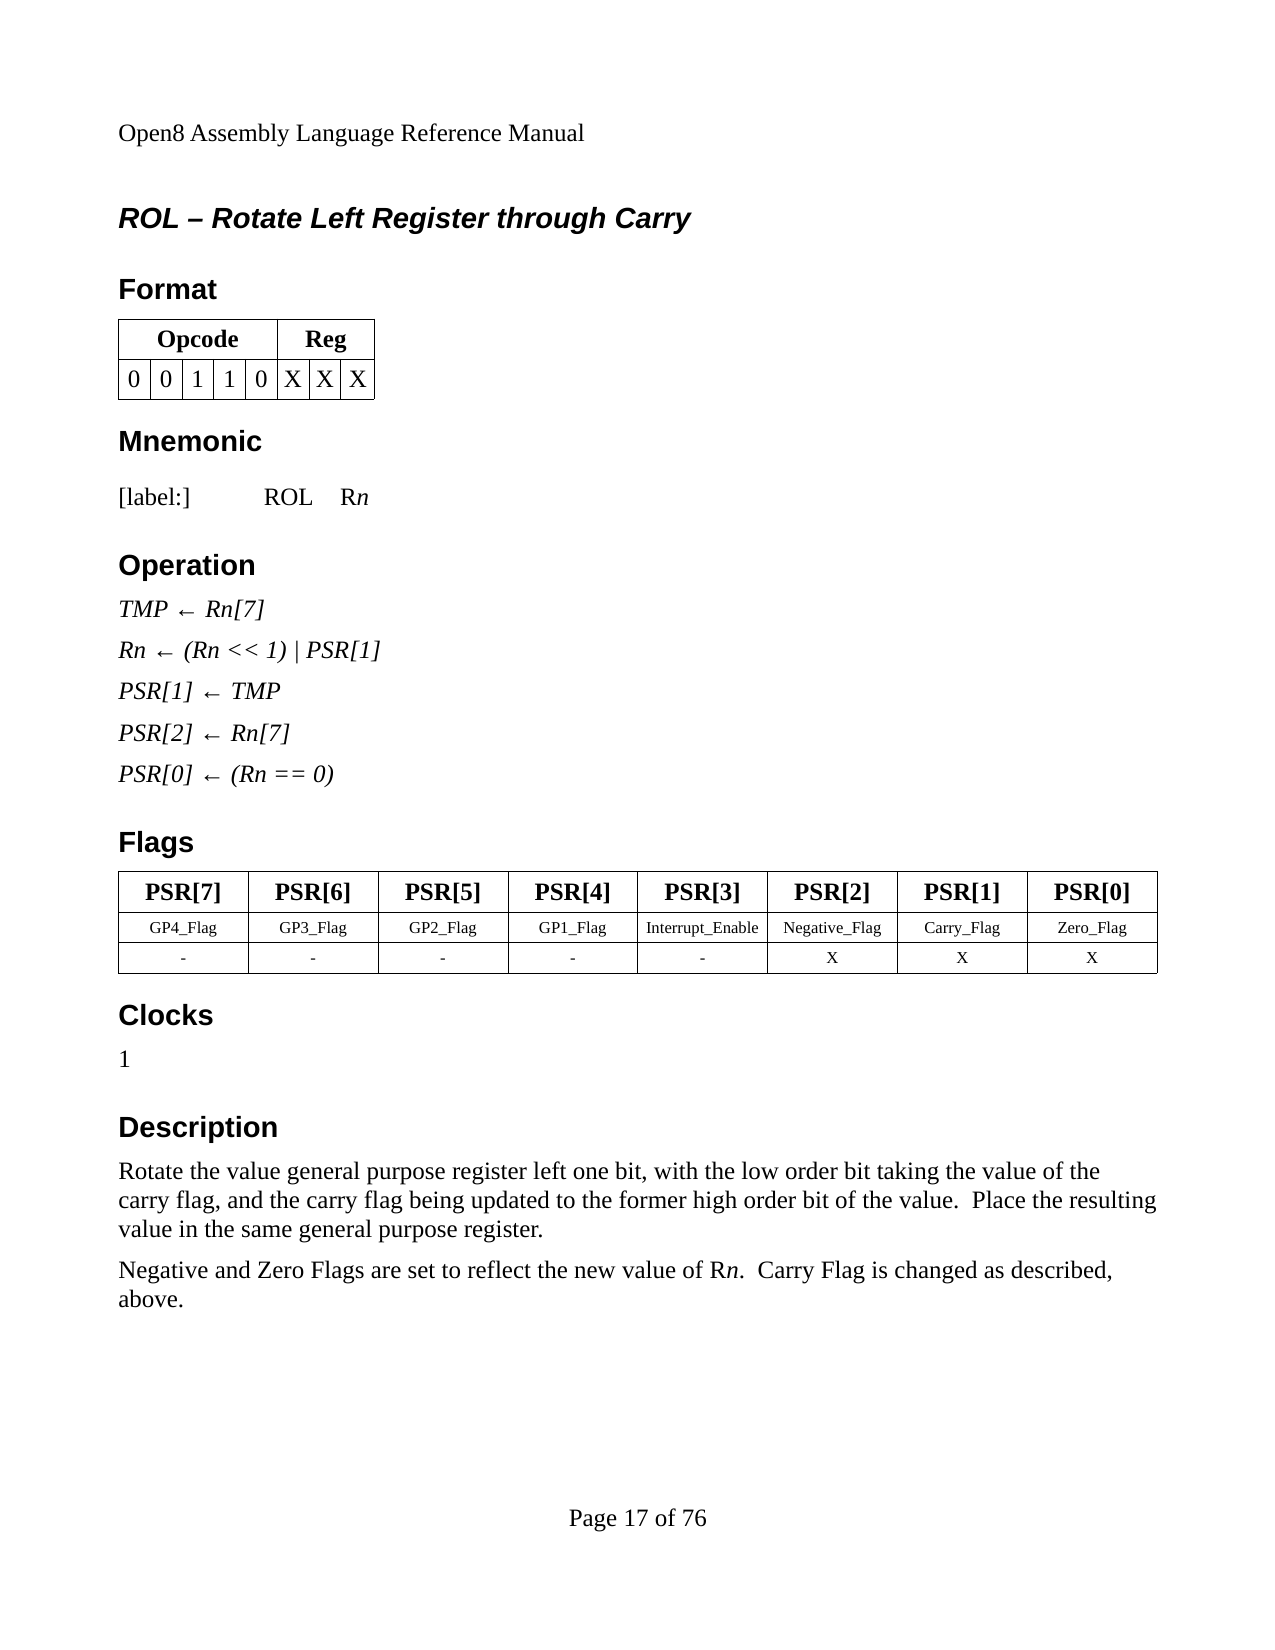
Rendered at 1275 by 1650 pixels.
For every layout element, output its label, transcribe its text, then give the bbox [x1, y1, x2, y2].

table_header PSR[5] [379, 872, 508, 912]
table_cell - [509, 943, 637, 973]
table_cell Negative_Flag [768, 913, 897, 942]
table_header PSR[0] [1028, 872, 1157, 912]
table_header PSR[2] [768, 872, 897, 912]
table_cell - [249, 943, 378, 973]
text 1 [118, 1044, 1157, 1073]
table_cell Carry_Flag [898, 913, 1027, 942]
table_cell Zero_Flag [1028, 913, 1157, 942]
table_cell - [119, 943, 248, 973]
table_cell X [341, 360, 374, 399]
table_cell 0 [151, 360, 182, 399]
text PSR[2] ← Rn[7] [118, 718, 1157, 746]
table_header PSR[6] [249, 872, 378, 912]
text PSR[1] ← TMP [118, 676, 1157, 705]
text Rotate the value general purpose register left one bit, with the low order bit taking the value of the carry flag, and the carry flag being updated to the former high order bit of the value. Place the resulting value in the same general purpose register. [118, 1156, 1157, 1243]
table_cell X [898, 943, 1027, 973]
table_header PSR[7] [119, 872, 248, 912]
subtitle Mnemonic [118, 424, 1157, 458]
text Negative and Zero Flags are set to reflect the new value of Rn. Carry Flag is changed as described, above. [118, 1255, 1157, 1313]
subtitle Operation [118, 548, 1157, 581]
text TMP ← Rn[7] [118, 594, 1157, 623]
table_header Reg [278, 320, 374, 359]
table_header PSR[3] [638, 872, 767, 912]
subtitle Flags [118, 825, 1157, 859]
text PSR[0] ← (Rn == 0) [118, 759, 1157, 788]
subtitle ROL – Rotate Left Register through Carry [118, 201, 1157, 235]
table_cell X [310, 360, 340, 399]
text Rn ← (Rn << 1) | PSR[1] [118, 635, 1157, 664]
table_cell X [1028, 943, 1157, 973]
table_cell 1 [214, 360, 245, 399]
table_cell X [278, 360, 309, 399]
table_cell - [638, 943, 767, 973]
table_header PSR[4] [509, 872, 637, 912]
table_cell GP1_Flag [509, 913, 637, 942]
table_cell 0 [246, 360, 277, 399]
table_cell GP4_Flag [119, 913, 248, 942]
table_cell Interrupt_Enable [638, 913, 767, 942]
table_header Opcode [119, 320, 277, 359]
table_cell 1 [183, 360, 213, 399]
table_header PSR[1] [898, 872, 1027, 912]
table_cell 0 [119, 360, 150, 399]
table_cell X [768, 943, 897, 973]
subtitle Format [118, 272, 1157, 306]
text [label:] ROL Rn [118, 482, 1157, 511]
table_cell - [379, 943, 508, 973]
subtitle Clocks [118, 998, 1157, 1032]
subtitle Description [118, 1110, 1157, 1144]
table_cell GP2_Flag [379, 913, 508, 942]
table_cell GP3_Flag [249, 913, 378, 942]
